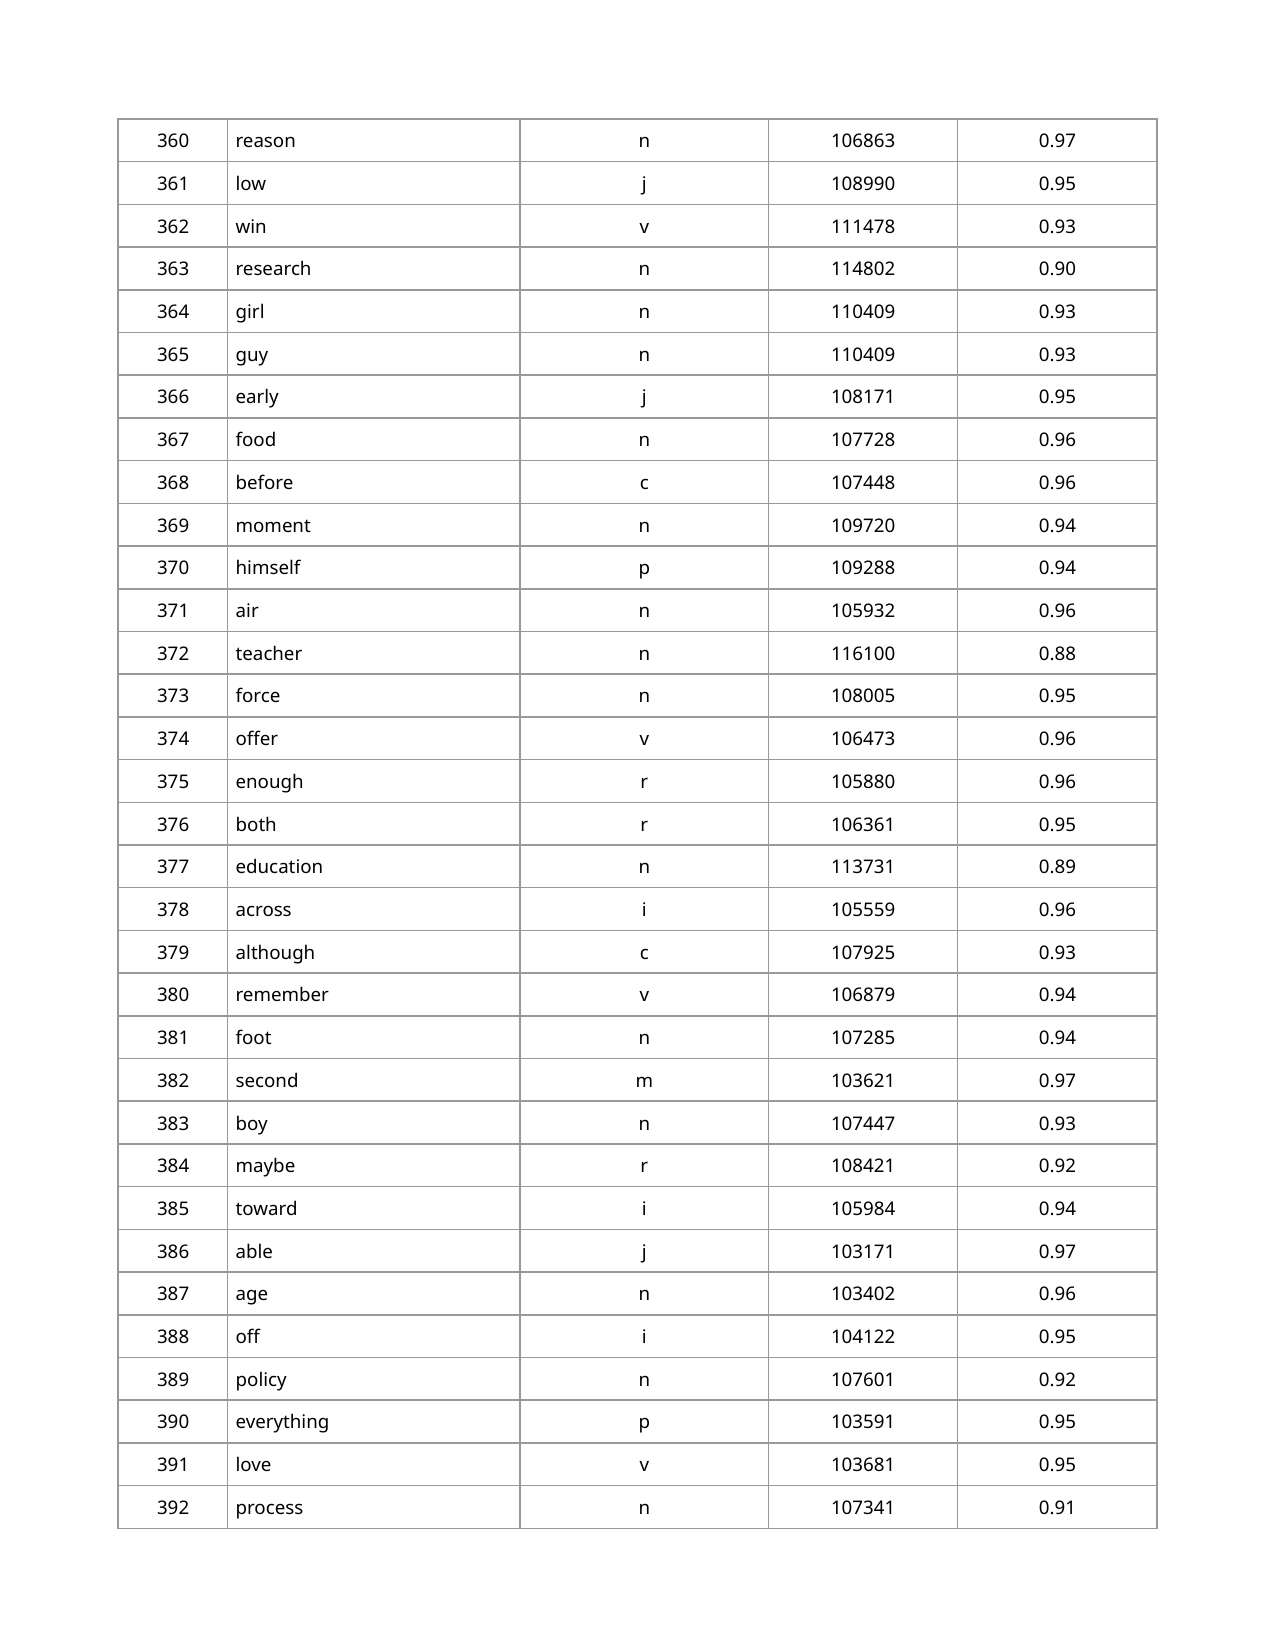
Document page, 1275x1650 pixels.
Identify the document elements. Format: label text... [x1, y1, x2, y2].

table_cell n [521, 120, 768, 161]
table_cell 108990 [769, 162, 957, 203]
table_cell v [521, 205, 768, 246]
table_cell r [521, 1145, 768, 1186]
table_cell 365 [119, 333, 227, 374]
table_cell 377 [119, 846, 227, 887]
table_cell 0.95 [958, 803, 1156, 844]
table_cell j [521, 162, 768, 203]
table_cell love [228, 1444, 519, 1485]
table_cell 107447 [769, 1102, 957, 1143]
table_cell 0.94 [958, 974, 1156, 1015]
table_cell second [228, 1059, 519, 1100]
table_cell n [521, 632, 768, 673]
table_cell 389 [119, 1358, 227, 1399]
table_cell 110409 [769, 333, 957, 374]
table_cell 375 [119, 760, 227, 801]
table_cell n [521, 1358, 768, 1399]
table_cell 106879 [769, 974, 957, 1015]
table_cell 0.90 [958, 248, 1156, 289]
table_cell 105559 [769, 888, 957, 929]
table_cell 0.93 [958, 1102, 1156, 1143]
table_cell 105932 [769, 590, 957, 631]
table_cell boy [228, 1102, 519, 1143]
table_cell 0.96 [958, 1273, 1156, 1314]
table_cell 103681 [769, 1444, 957, 1485]
table_cell 0.92 [958, 1358, 1156, 1399]
table_cell c [521, 461, 768, 502]
table_cell 0.95 [958, 675, 1156, 716]
table_cell j [521, 376, 768, 417]
table_cell 368 [119, 461, 227, 502]
table_cell 362 [119, 205, 227, 246]
table_cell 106361 [769, 803, 957, 844]
table_cell 380 [119, 974, 227, 1015]
table_cell 363 [119, 248, 227, 289]
table_cell 386 [119, 1230, 227, 1271]
table_cell 107728 [769, 419, 957, 460]
table_cell 374 [119, 718, 227, 759]
table_cell 103171 [769, 1230, 957, 1271]
table_cell 0.95 [958, 162, 1156, 203]
table_cell n [521, 846, 768, 887]
table_cell 107341 [769, 1486, 957, 1527]
table_cell 107925 [769, 931, 957, 972]
table_cell 109288 [769, 547, 957, 588]
table_cell win [228, 205, 519, 246]
table_cell 106863 [769, 120, 957, 161]
table_cell 382 [119, 1059, 227, 1100]
table_cell 371 [119, 590, 227, 631]
table_cell v [521, 1444, 768, 1485]
table_cell 107448 [769, 461, 957, 502]
table_cell across [228, 888, 519, 929]
table_cell 392 [119, 1486, 227, 1527]
table_cell remember [228, 974, 519, 1015]
table_cell 113731 [769, 846, 957, 887]
table_cell 367 [119, 419, 227, 460]
table_cell 0.91 [958, 1486, 1156, 1527]
table_cell 366 [119, 376, 227, 417]
table_cell 107285 [769, 1017, 957, 1058]
table_cell everything [228, 1401, 519, 1442]
table_cell 376 [119, 803, 227, 844]
table_cell 0.95 [958, 1316, 1156, 1357]
table_cell 0.88 [958, 632, 1156, 673]
table_cell 378 [119, 888, 227, 929]
table_cell 0.95 [958, 1444, 1156, 1485]
table_cell 103402 [769, 1273, 957, 1314]
table_cell toward [228, 1187, 519, 1228]
table_cell 0.97 [958, 1230, 1156, 1271]
table_cell 108421 [769, 1145, 957, 1186]
table_cell n [521, 1486, 768, 1527]
table_cell 0.94 [958, 504, 1156, 545]
table_cell n [521, 504, 768, 545]
table_cell 110409 [769, 291, 957, 332]
table_cell food [228, 419, 519, 460]
table_cell v [521, 974, 768, 1015]
table_cell 0.97 [958, 1059, 1156, 1100]
table_cell 0.95 [958, 376, 1156, 417]
table_cell 0.89 [958, 846, 1156, 887]
table_cell 0.94 [958, 1017, 1156, 1058]
table_cell reason [228, 120, 519, 161]
table_cell i [521, 888, 768, 929]
table_cell before [228, 461, 519, 502]
table_cell offer [228, 718, 519, 759]
table_cell 111478 [769, 205, 957, 246]
table_cell 0.93 [958, 333, 1156, 374]
table_cell 369 [119, 504, 227, 545]
table_cell n [521, 291, 768, 332]
table_cell process [228, 1486, 519, 1527]
table_cell 103591 [769, 1401, 957, 1442]
table_cell n [521, 675, 768, 716]
table_cell 108171 [769, 376, 957, 417]
table_cell v [521, 718, 768, 759]
table_cell 379 [119, 931, 227, 972]
table_cell 116100 [769, 632, 957, 673]
table_cell 372 [119, 632, 227, 673]
table_cell research [228, 248, 519, 289]
table_cell 390 [119, 1401, 227, 1442]
table_cell both [228, 803, 519, 844]
table_cell 104122 [769, 1316, 957, 1357]
table_cell 0.96 [958, 590, 1156, 631]
table_cell 387 [119, 1273, 227, 1314]
table_cell 370 [119, 547, 227, 588]
table_cell 109720 [769, 504, 957, 545]
table_cell 391 [119, 1444, 227, 1485]
table_cell 103621 [769, 1059, 957, 1100]
table_cell n [521, 333, 768, 374]
table_cell education [228, 846, 519, 887]
table_cell 361 [119, 162, 227, 203]
table_cell off [228, 1316, 519, 1357]
table_cell 0.96 [958, 888, 1156, 929]
table_cell 114802 [769, 248, 957, 289]
table_cell 385 [119, 1187, 227, 1228]
table_cell although [228, 931, 519, 972]
table_cell n [521, 1102, 768, 1143]
table_cell enough [228, 760, 519, 801]
table_cell 0.93 [958, 205, 1156, 246]
table_cell 107601 [769, 1358, 957, 1399]
table_cell 106473 [769, 718, 957, 759]
table_cell n [521, 590, 768, 631]
table_cell able [228, 1230, 519, 1271]
table_cell n [521, 419, 768, 460]
table_cell 0.94 [958, 547, 1156, 588]
table_cell n [521, 1273, 768, 1314]
table_cell 0.96 [958, 760, 1156, 801]
table_cell 0.96 [958, 419, 1156, 460]
table_cell 0.96 [958, 461, 1156, 502]
table_cell i [521, 1187, 768, 1228]
table_cell 105984 [769, 1187, 957, 1228]
table_cell force [228, 675, 519, 716]
table_cell p [521, 1401, 768, 1442]
table_cell air [228, 590, 519, 631]
table_cell c [521, 931, 768, 972]
table_cell age [228, 1273, 519, 1314]
table_cell 384 [119, 1145, 227, 1186]
table_cell 108005 [769, 675, 957, 716]
table_cell guy [228, 333, 519, 374]
table_cell maybe [228, 1145, 519, 1186]
table_cell 381 [119, 1017, 227, 1058]
table_cell i [521, 1316, 768, 1357]
table_cell 105880 [769, 760, 957, 801]
table_cell foot [228, 1017, 519, 1058]
table_cell n [521, 1017, 768, 1058]
table_cell m [521, 1059, 768, 1100]
table_cell 383 [119, 1102, 227, 1143]
table_cell j [521, 1230, 768, 1271]
table_cell policy [228, 1358, 519, 1399]
table_cell 0.96 [958, 718, 1156, 759]
table_cell r [521, 760, 768, 801]
table_cell p [521, 547, 768, 588]
table_cell girl [228, 291, 519, 332]
table_cell r [521, 803, 768, 844]
table_cell 364 [119, 291, 227, 332]
table_cell 0.95 [958, 1401, 1156, 1442]
table_cell 388 [119, 1316, 227, 1357]
table_cell 0.93 [958, 931, 1156, 972]
table_cell 373 [119, 675, 227, 716]
table_cell early [228, 376, 519, 417]
table_cell n [521, 248, 768, 289]
table_cell moment [228, 504, 519, 545]
table_cell 0.93 [958, 291, 1156, 332]
table_cell low [228, 162, 519, 203]
table_cell himself [228, 547, 519, 588]
table_cell 0.97 [958, 120, 1156, 161]
table_cell 0.92 [958, 1145, 1156, 1186]
table_cell 360 [119, 120, 227, 161]
table_cell teacher [228, 632, 519, 673]
table_cell 0.94 [958, 1187, 1156, 1228]
